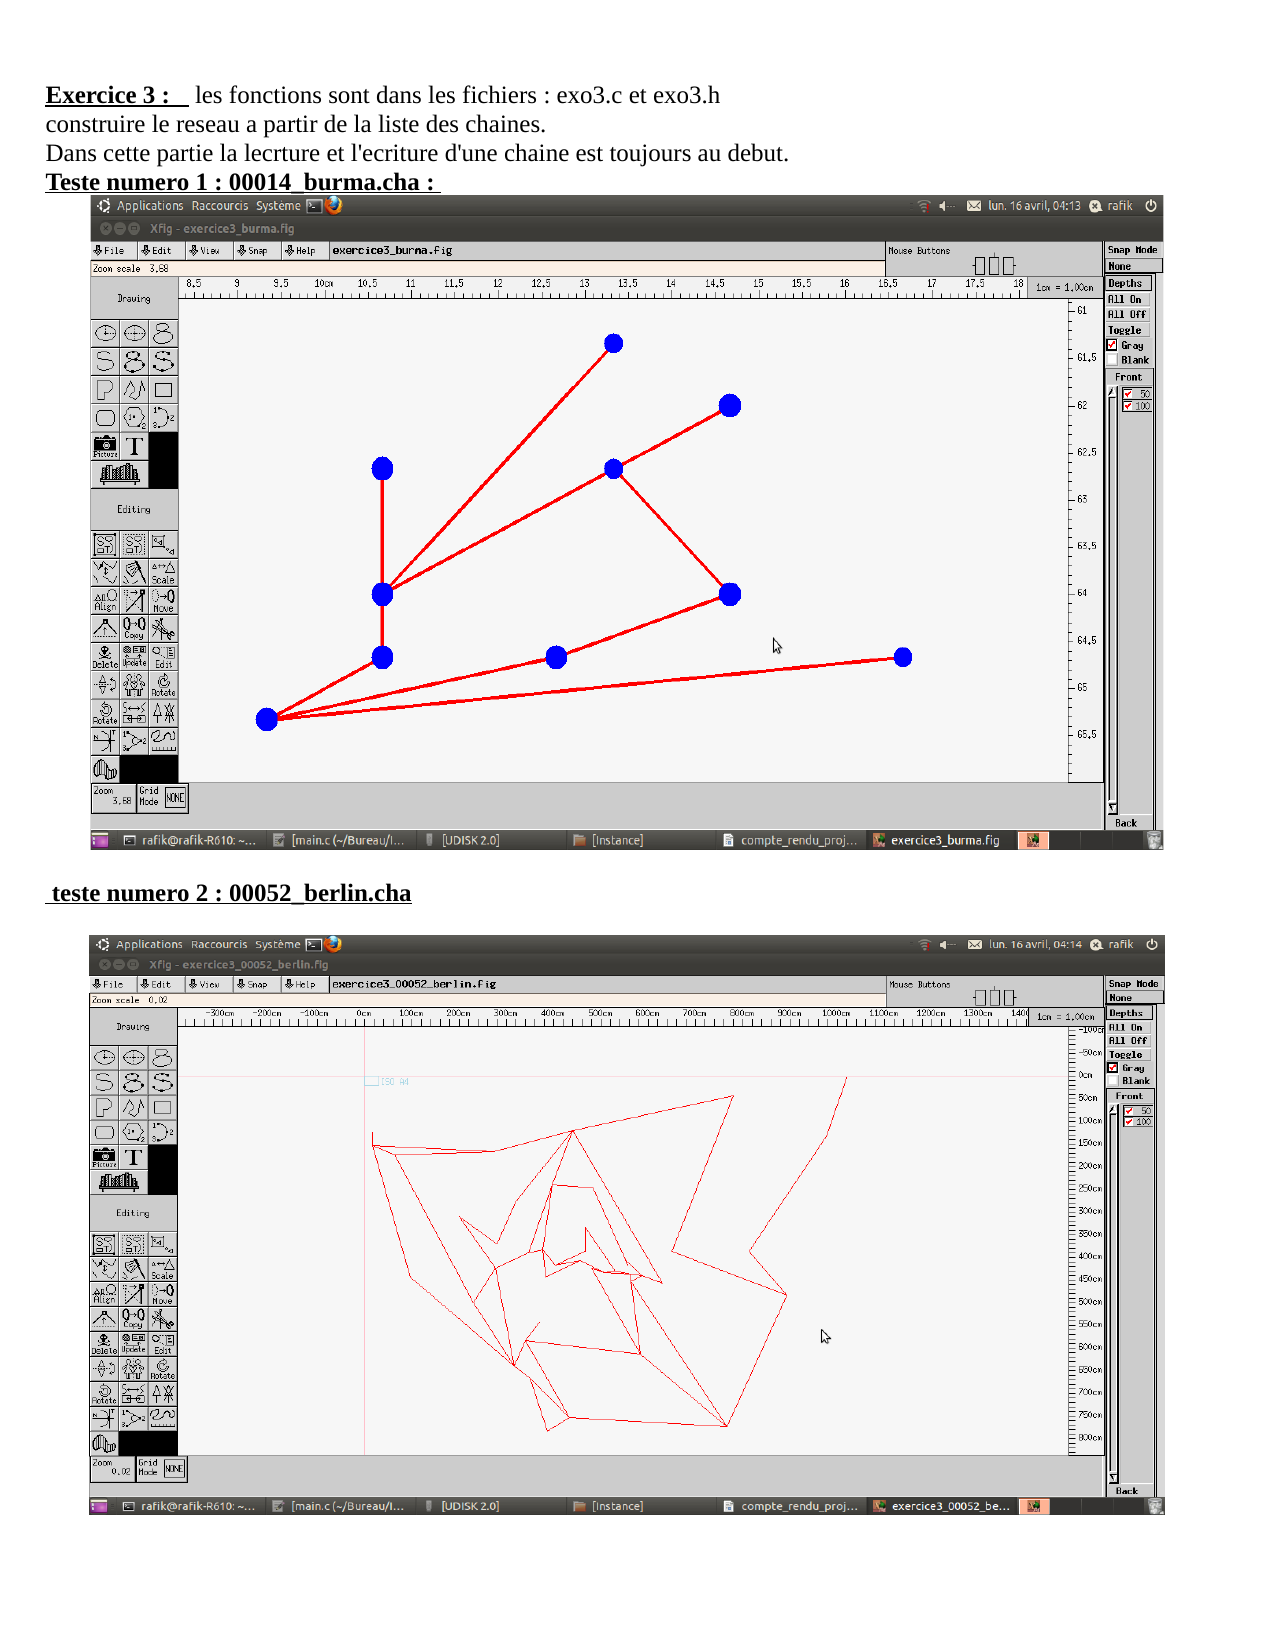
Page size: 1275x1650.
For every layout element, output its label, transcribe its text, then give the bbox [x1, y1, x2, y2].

text teste numero 2 : 00052_berlin.cha [45, 878, 1209, 907]
text Dans cette partie la lecrture et l'ecriture d'une chaine est toujours au debut. [45, 138, 1209, 167]
picture [90, 195, 1164, 850]
text construire le reseau a partir de la liste des chaines. [45, 109, 1209, 138]
picture [89, 935, 1165, 1515]
text Exercice 3 : les fonctions sont dans les fichiers : exo3.c et exo3.h [45, 80, 1209, 109]
text Teste numero 1 : 00014_burma.cha : [45, 167, 1209, 195]
